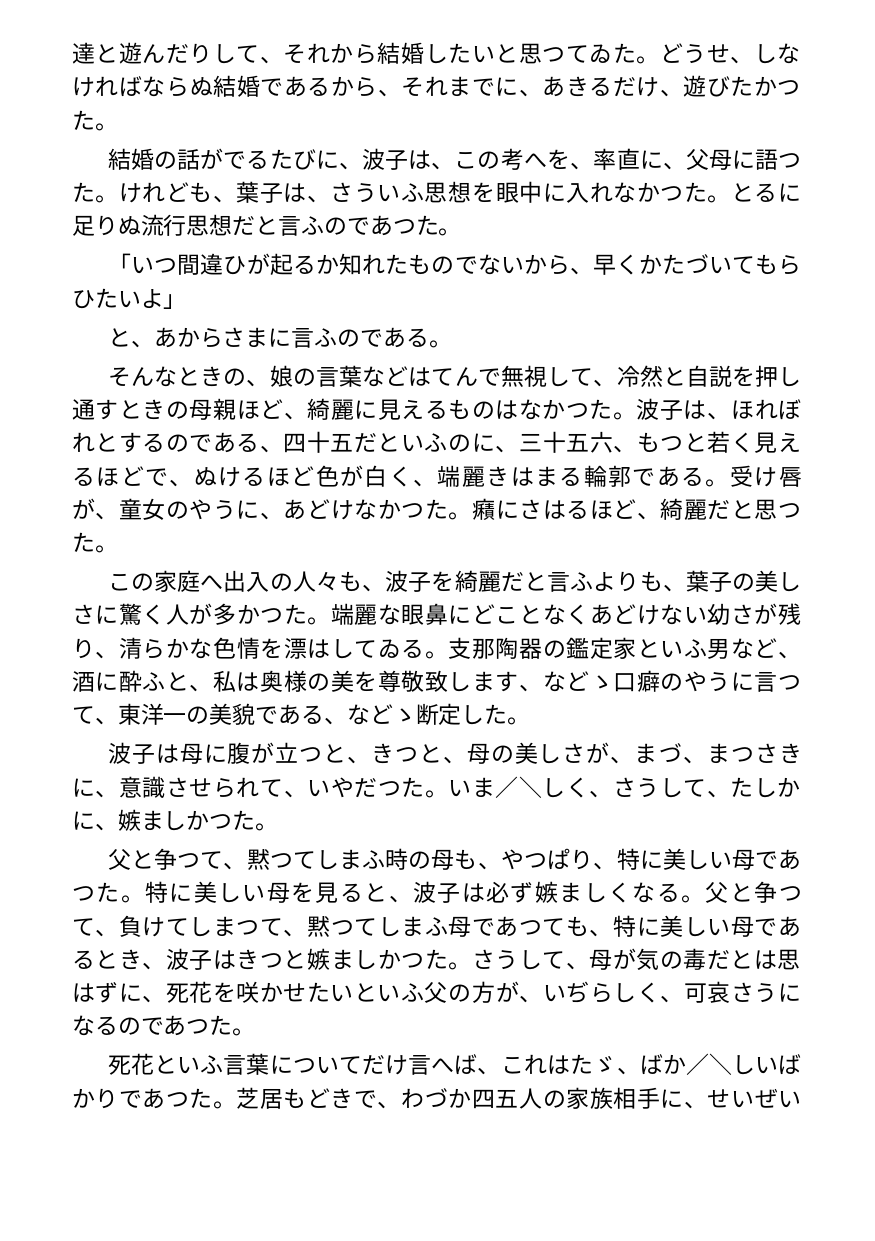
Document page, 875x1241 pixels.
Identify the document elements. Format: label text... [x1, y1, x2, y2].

text 「いつ間違ひが起るか知れたものでないから、早くかたづいてもらひたいよ」 [72, 247, 802, 314]
text そんなときの、娘の言葉などはてんで無視して、冷然と自説を押し通すときの母親ほど、綺麗に見えるものはなかつた。波子は、ほれぼれとするのである、四十五だといふのに、三十五六、もつと若く見えるほどで、ぬけるほど色が白く、端麗きはまる輪郭である。受け唇が、童女のやうに、あどけなかつた。癪にさはるほど、綺麗だと思つた。 [72, 359, 802, 558]
text この家庭へ出入の人々も、波子を綺麗だと言ふよりも、葉子の美しさに驚く人が多かつた。端麗な眼鼻にどことなくあどけない幼さが残り、清らかな色情を漂はしてゐる。支那陶器の鑑定家といふ男など、酒に酔ふと、私は奥様の美を尊敬致します、などゝ口癖のやうに言つて、東洋一の美貌である、などゝ断定した。 [72, 564, 802, 730]
text 結婚の話がでるたびに、波子は、この考へを、率直に、父母に語つた。けれども、葉子は、さういふ思想を眼中に入れなかつた。とるに足りぬ流行思想だと言ふのであつた。 [72, 142, 802, 241]
text 達と遊んだりして、それから結婚したいと思つてゐた。どうせ、しなければならぬ結婚であるから、それまでに、あきるだけ、遊びたかつた。 [72, 36, 802, 136]
text と、あからさまに言ふのである。 [72, 320, 802, 353]
text 死花といふ言葉についてだけ言へば、これはたゞ、ばか／＼しいばかりであつた。芝居もどきで、わづか四五人の家族相手に、せいぜい [72, 1047, 802, 1114]
text 波子は母に腹が立つと、きつと、母の美しさが、まづ、まつさきに、意識させられて、いやだつた。いま／＼しく、さうして、たしかに、嫉ましかつた。 [72, 736, 802, 836]
text 父と争つて、黙つてしまふ時の母も、やつぱり、特に美しい母であつた。特に美しい母を見ると、波子は必ず嫉ましくなる。父と争つて、負けてしまつて、黙つてしまふ母であつても、特に美しい母であるとき、波子はきつと嫉ましかつた。さうして、母が気の毒だとは思はずに、死花を咲かせたいといふ父の方が、いぢらしく、可哀さうになるのであつた。 [72, 842, 802, 1041]
